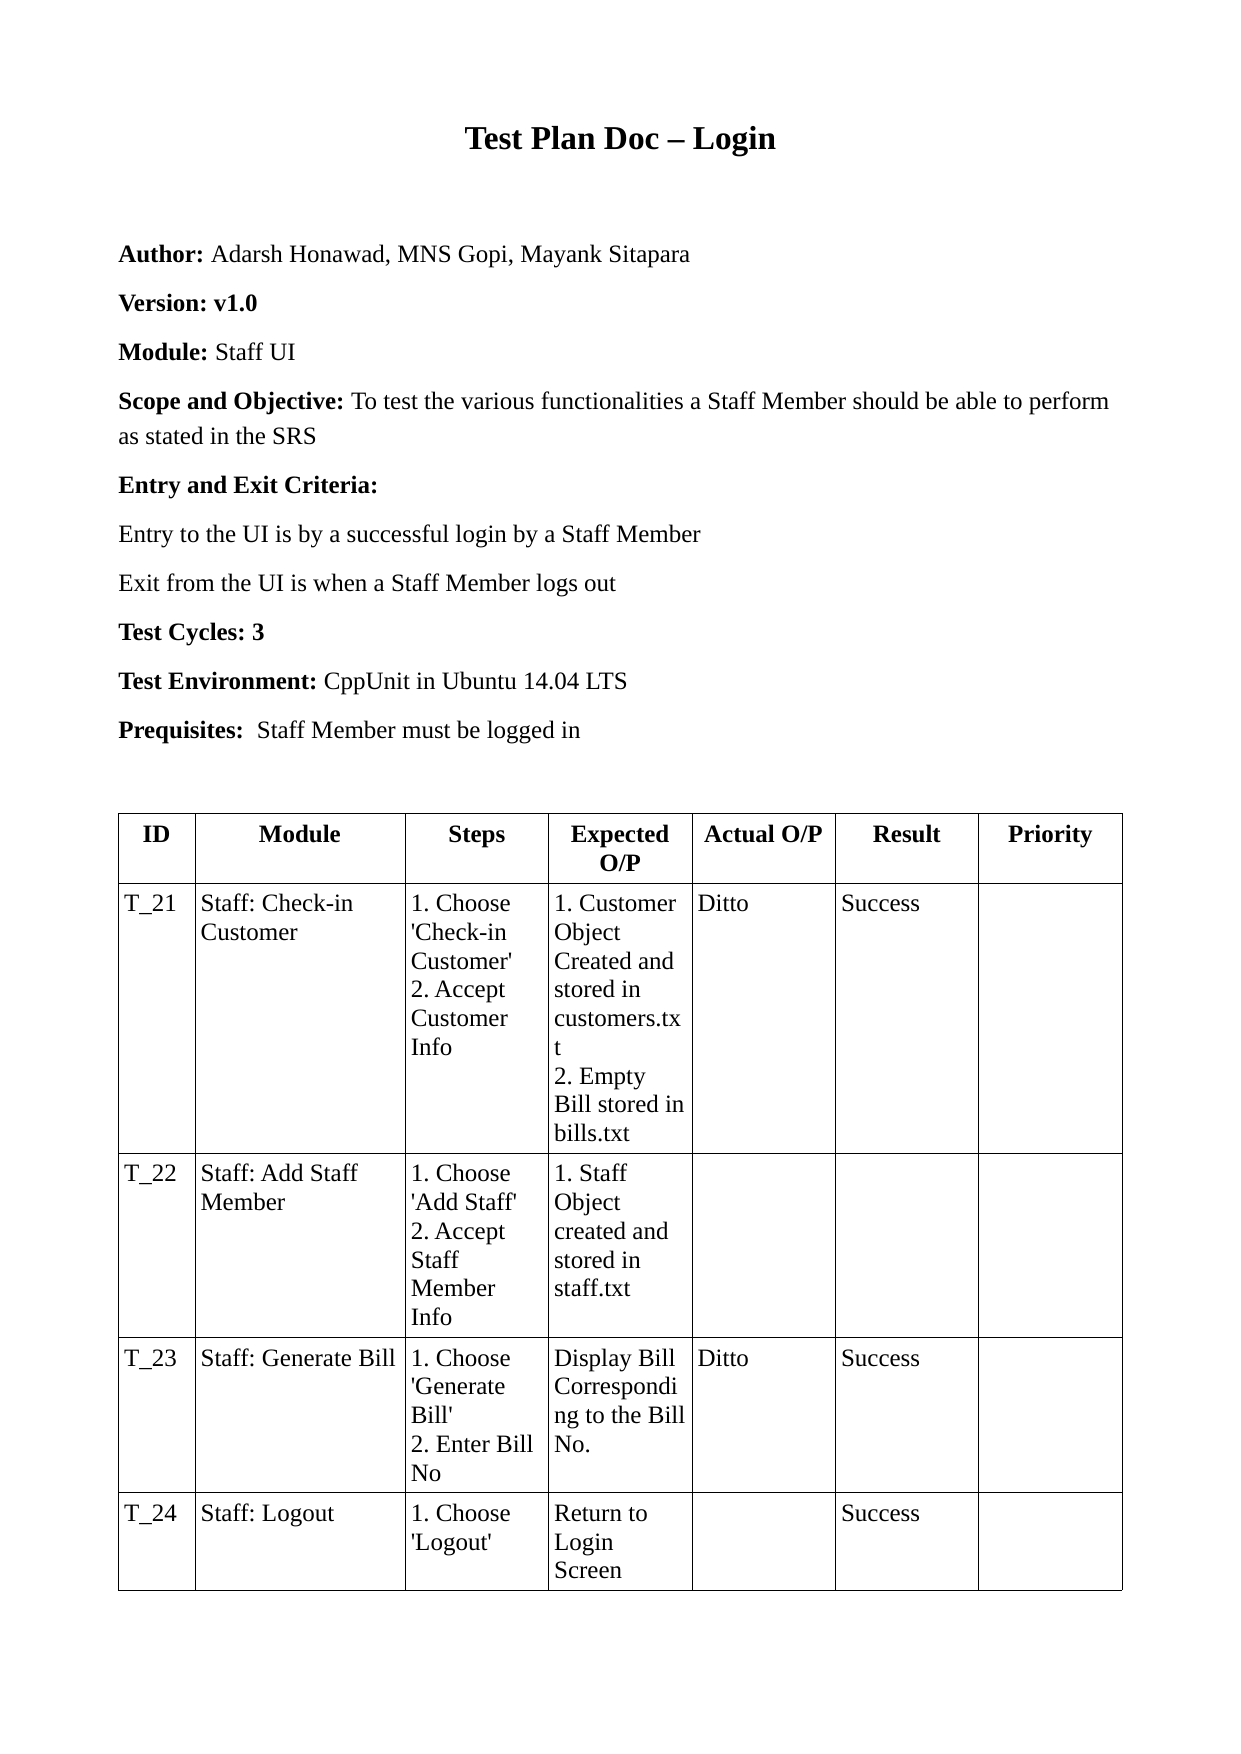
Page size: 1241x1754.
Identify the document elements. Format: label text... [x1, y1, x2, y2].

table_cell 1. Staff Object created and stored in staff.txt [549, 1154, 692, 1337]
table_header Result [836, 814, 978, 882]
table_cell Ditto [693, 1338, 835, 1492]
table_cell T_22 [119, 1154, 195, 1337]
table_cell T_21 [119, 884, 195, 1153]
text Entry to the UI is by a successful login by a Staff Member [118, 519, 1122, 548]
table_header Module [196, 814, 405, 882]
text Entry and Exit Criteria: [118, 470, 1122, 499]
table_cell T_24 [119, 1493, 195, 1590]
table_cell [979, 1154, 1122, 1337]
text Module: Staff UI [118, 337, 1122, 366]
table_cell 1. Choose 'Add Staff' 2. Accept Staff Member Info [406, 1154, 548, 1337]
text Prequisites: Staff Member must be logged in [118, 715, 1122, 744]
table_header ID [119, 814, 195, 882]
table_cell Success [836, 1338, 978, 1492]
text Scope and Objective: To test the various functionalities a Staff Member should be able to perform as stated in the SRS [118, 386, 1122, 449]
text Test Cycles: 3 [118, 617, 1122, 646]
table_cell Staff: Logout [196, 1493, 405, 1590]
table_header Steps [406, 814, 548, 882]
table_cell [979, 884, 1122, 1153]
table_cell Ditto [693, 884, 835, 1153]
text Test Environment: CppUnit in Ubuntu 14.04 LTS [118, 666, 1122, 695]
text Test Plan Doc – Login [118, 118, 1122, 156]
table_cell [979, 1493, 1122, 1590]
table_cell [836, 1154, 978, 1337]
table_cell [979, 1338, 1122, 1492]
table_cell Success [836, 884, 978, 1153]
table_header Actual O/P [693, 814, 835, 882]
table_cell T_23 [119, 1338, 195, 1492]
table_cell Staff: Generate Bill [196, 1338, 405, 1492]
table_cell [693, 1154, 835, 1337]
table_header Expected O/P [549, 814, 692, 882]
table_cell Display Bill Corresponding to the Bill No. [549, 1338, 692, 1492]
text Version: v1.0 [118, 288, 1122, 317]
table_cell 1. Choose 'Check-in Customer' 2. Accept Customer Info [406, 884, 548, 1153]
table_cell Success [836, 1493, 978, 1590]
table_header Priority [979, 814, 1122, 882]
table_cell 1. Customer Object Created and stored in customers.txt 2. Empty Bill stored in bills.txt [549, 884, 692, 1153]
table_cell 1. Choose 'Generate Bill' 2. Enter Bill No [406, 1338, 548, 1492]
table_cell Return to Login Screen [549, 1493, 692, 1590]
table_cell Staff: Check-in Customer [196, 884, 405, 1153]
table_cell [693, 1493, 835, 1590]
table_cell Staff: Add Staff Member [196, 1154, 405, 1337]
table_cell 1. Choose 'Logout' [406, 1493, 548, 1590]
text Exit from the UI is when a Staff Member logs out [118, 568, 1122, 597]
text Author: Adarsh Honawad, MNS Gopi, Mayank Sitapara [118, 239, 1122, 268]
